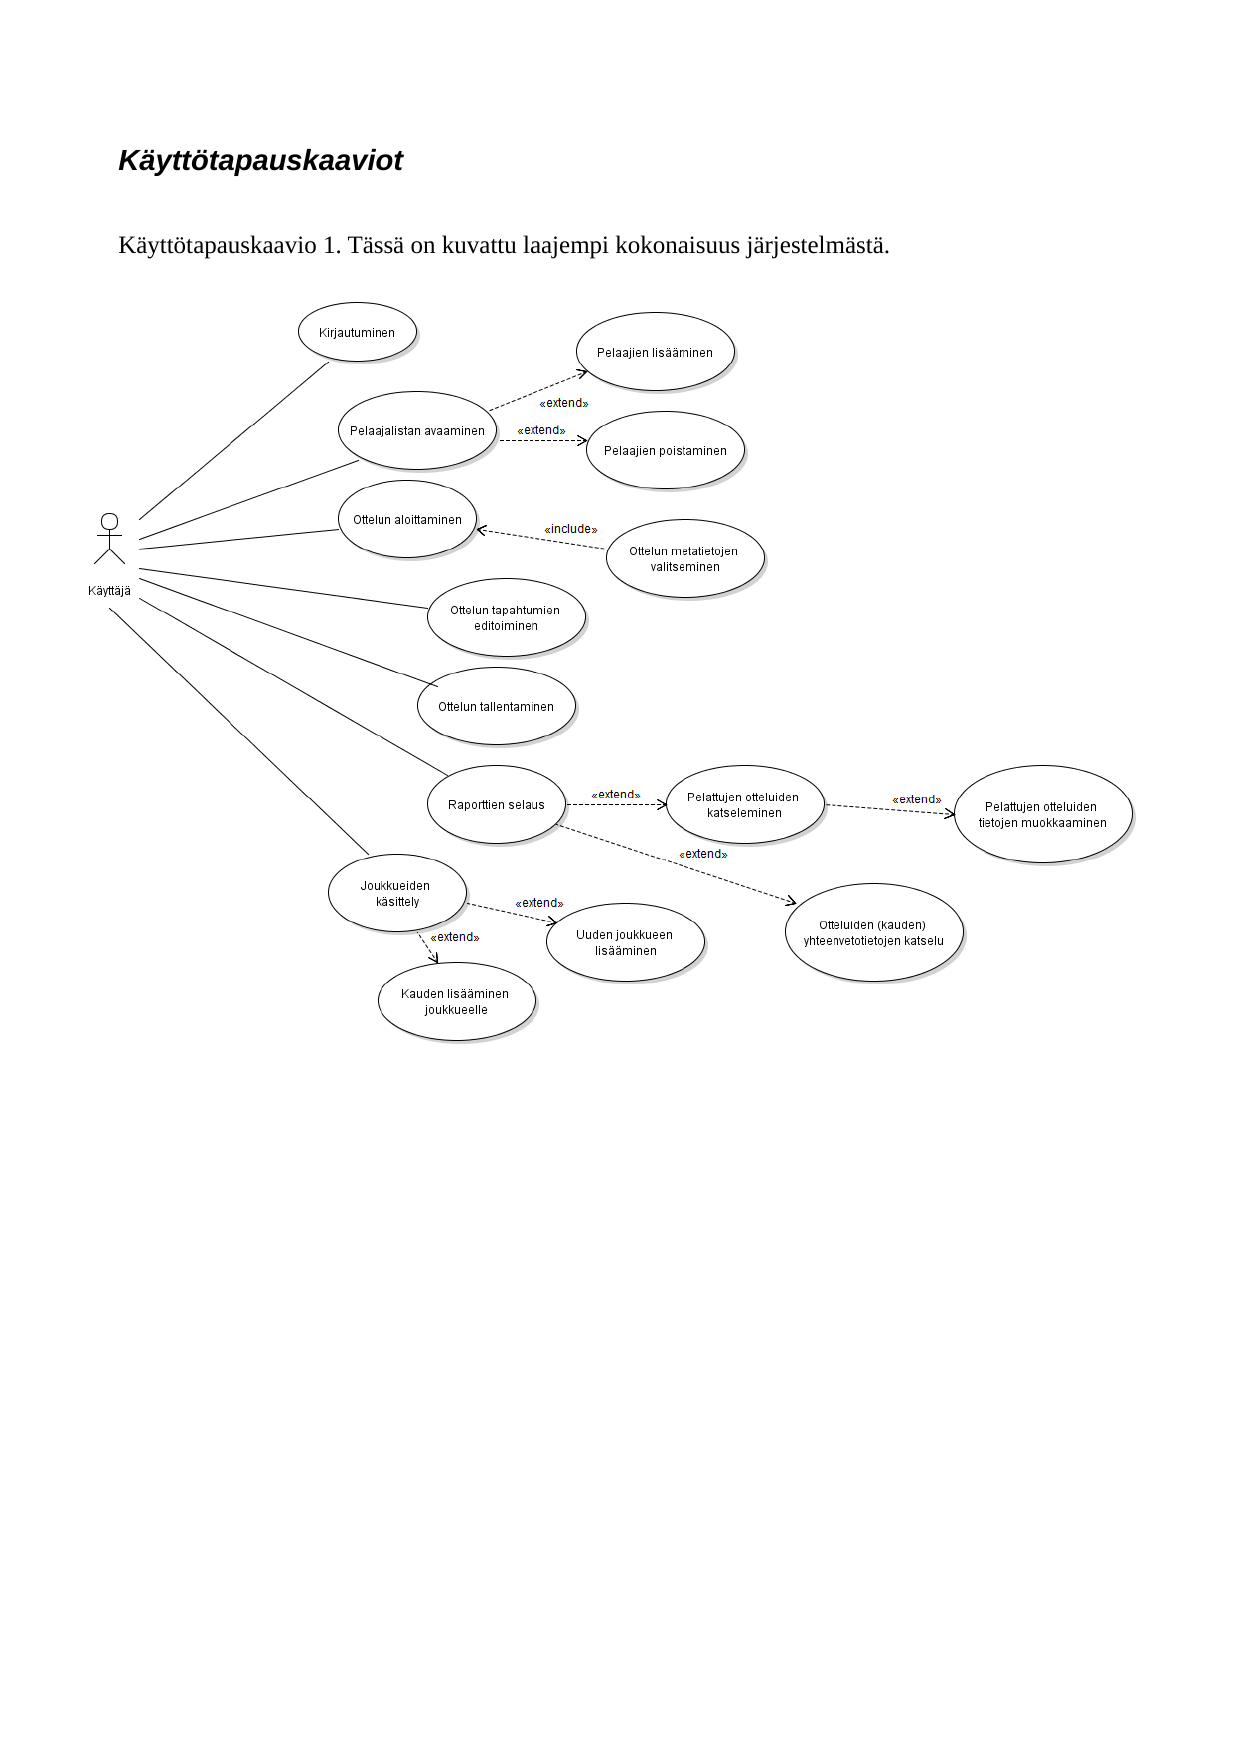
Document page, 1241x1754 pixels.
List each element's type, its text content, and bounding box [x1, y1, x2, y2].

picture [79, 302, 1137, 1045]
subtitle Käyttötapauskaaviot [118, 143, 1122, 177]
text Käyttötapauskaavio 1. Tässä on kuvattu laajempi kokonaisuus järjestelmästä. [118, 230, 1122, 259]
